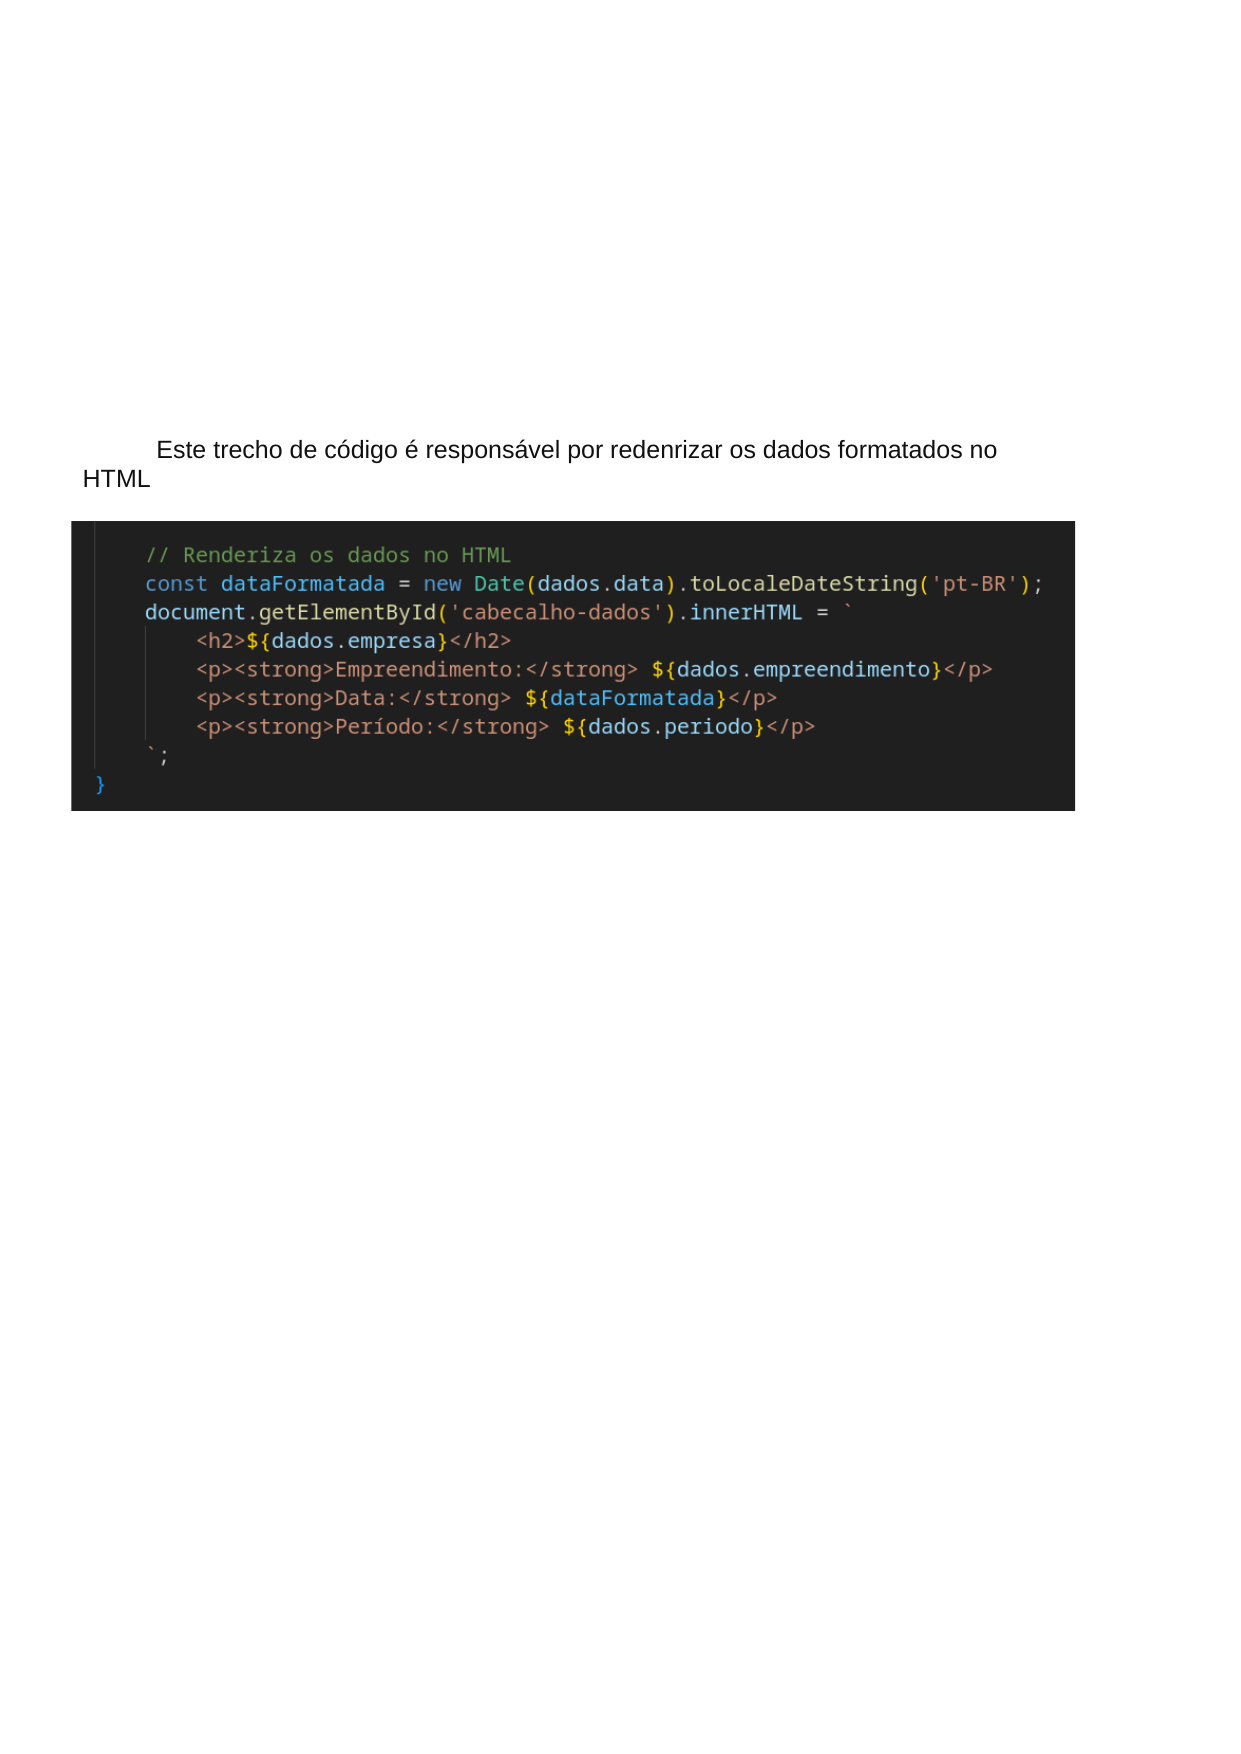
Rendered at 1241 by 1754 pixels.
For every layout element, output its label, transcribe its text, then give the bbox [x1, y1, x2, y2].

picture [71, 521, 1075, 811]
text Este trecho de código é responsável por redenrizar os dados formatados no HTML [82, 435, 1064, 493]
